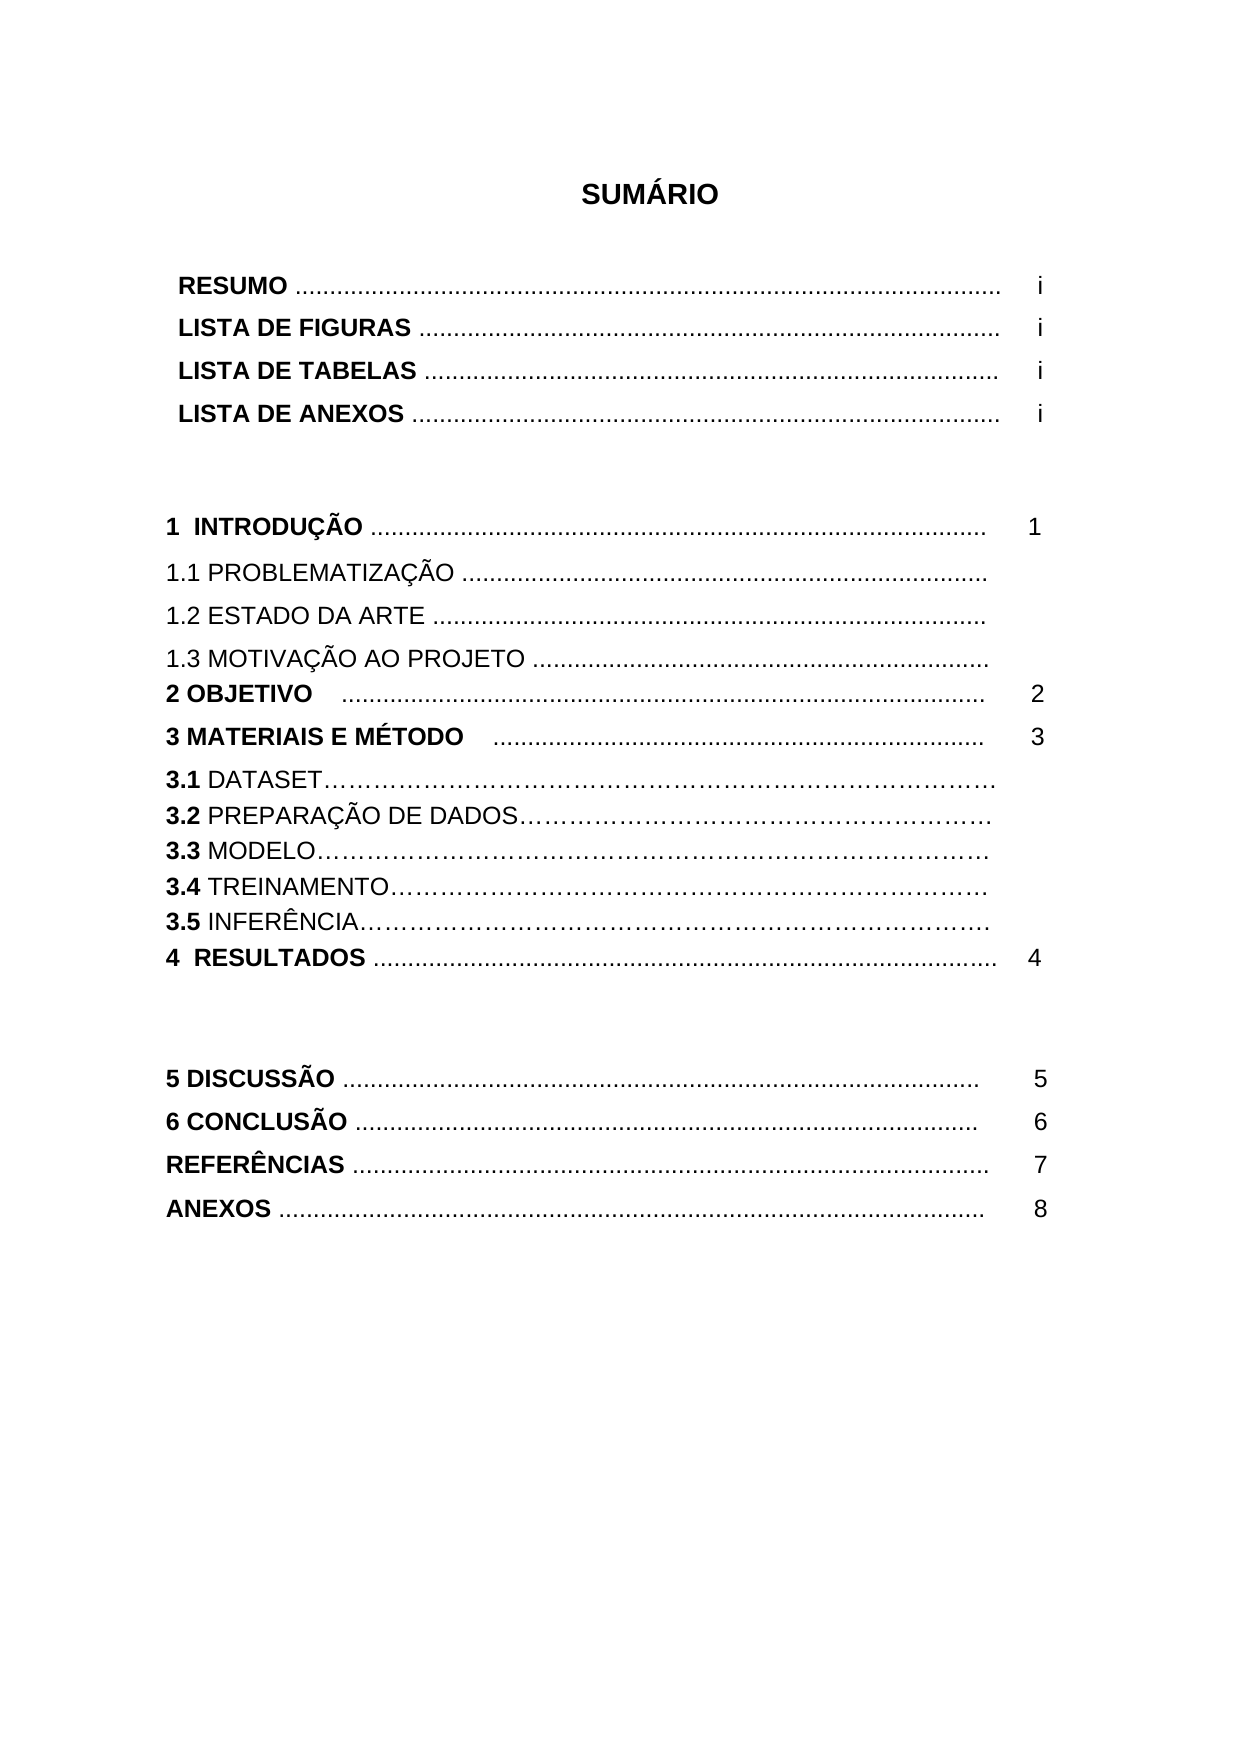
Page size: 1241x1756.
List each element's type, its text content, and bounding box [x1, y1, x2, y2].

table_header INTRODUÇÃO ......................................................................................... PROBLEMATIZAÇÃO ............................................................................ ESTADO DA ARTE ................................................................................ MOTIVAÇÃO AO PROJETO .................................................................. [149, 512, 1016, 672]
table_cell i [1026, 350, 1078, 393]
table_cell [1016, 759, 1064, 936]
table_cell 2 [1016, 673, 1064, 716]
table_cell 5 DISCUSSÃO ............................................................................................ [149, 1058, 1016, 1101]
table_cell REFERÊNCIAS ............................................................................................ [149, 1144, 1016, 1187]
table_cell i [1026, 307, 1078, 349]
table_cell LISTA DE FIGURAS .................................................................................... [161, 307, 1026, 349]
table_cell 6 [1016, 1101, 1064, 1143]
table_cell LISTA DE TABELAS ................................................................................... [161, 350, 1026, 393]
table_header 1 [1016, 512, 1064, 672]
table_cell ANEXOS ...................................................................................................... [149, 1187, 1016, 1222]
table_cell 6 CONCLUSÃO .......................................................................................... [149, 1101, 1016, 1143]
table_header RESUMO ...................................................................................................... [161, 271, 1026, 307]
table_cell 8 [1016, 1187, 1064, 1222]
table_cell 7 [1016, 1144, 1064, 1187]
table_cell 3 [1016, 716, 1064, 759]
table_header i [1026, 271, 1078, 307]
table_cell 4 [1016, 936, 1064, 1057]
table_cell 5 [1016, 1058, 1064, 1101]
table_cell 2 OBJETIVO ............................................................................................. [149, 673, 1016, 716]
table_cell i [1026, 393, 1078, 428]
table_cell RESULTADOS .......................................................................................... [149, 936, 1016, 1057]
table_cell 3 MATERIAIS E MÉTODO ....................................................................... [149, 716, 1016, 759]
table_cell 3.1 DATASET……………………………………………………………………… 3.2 PREPARAÇÃO DE DADOS………………………………………………… 3.3 MODELO……………………………………………………………………… 3.4 TREINAMENTO……………………………………………………………… 3.5 INFERÊNCIA…………………………………………………………………. [149, 759, 1016, 936]
text SUMÁRIO [177, 177, 1123, 210]
table_cell LISTA DE ANEXOS ..................................................................................... [161, 393, 1026, 428]
